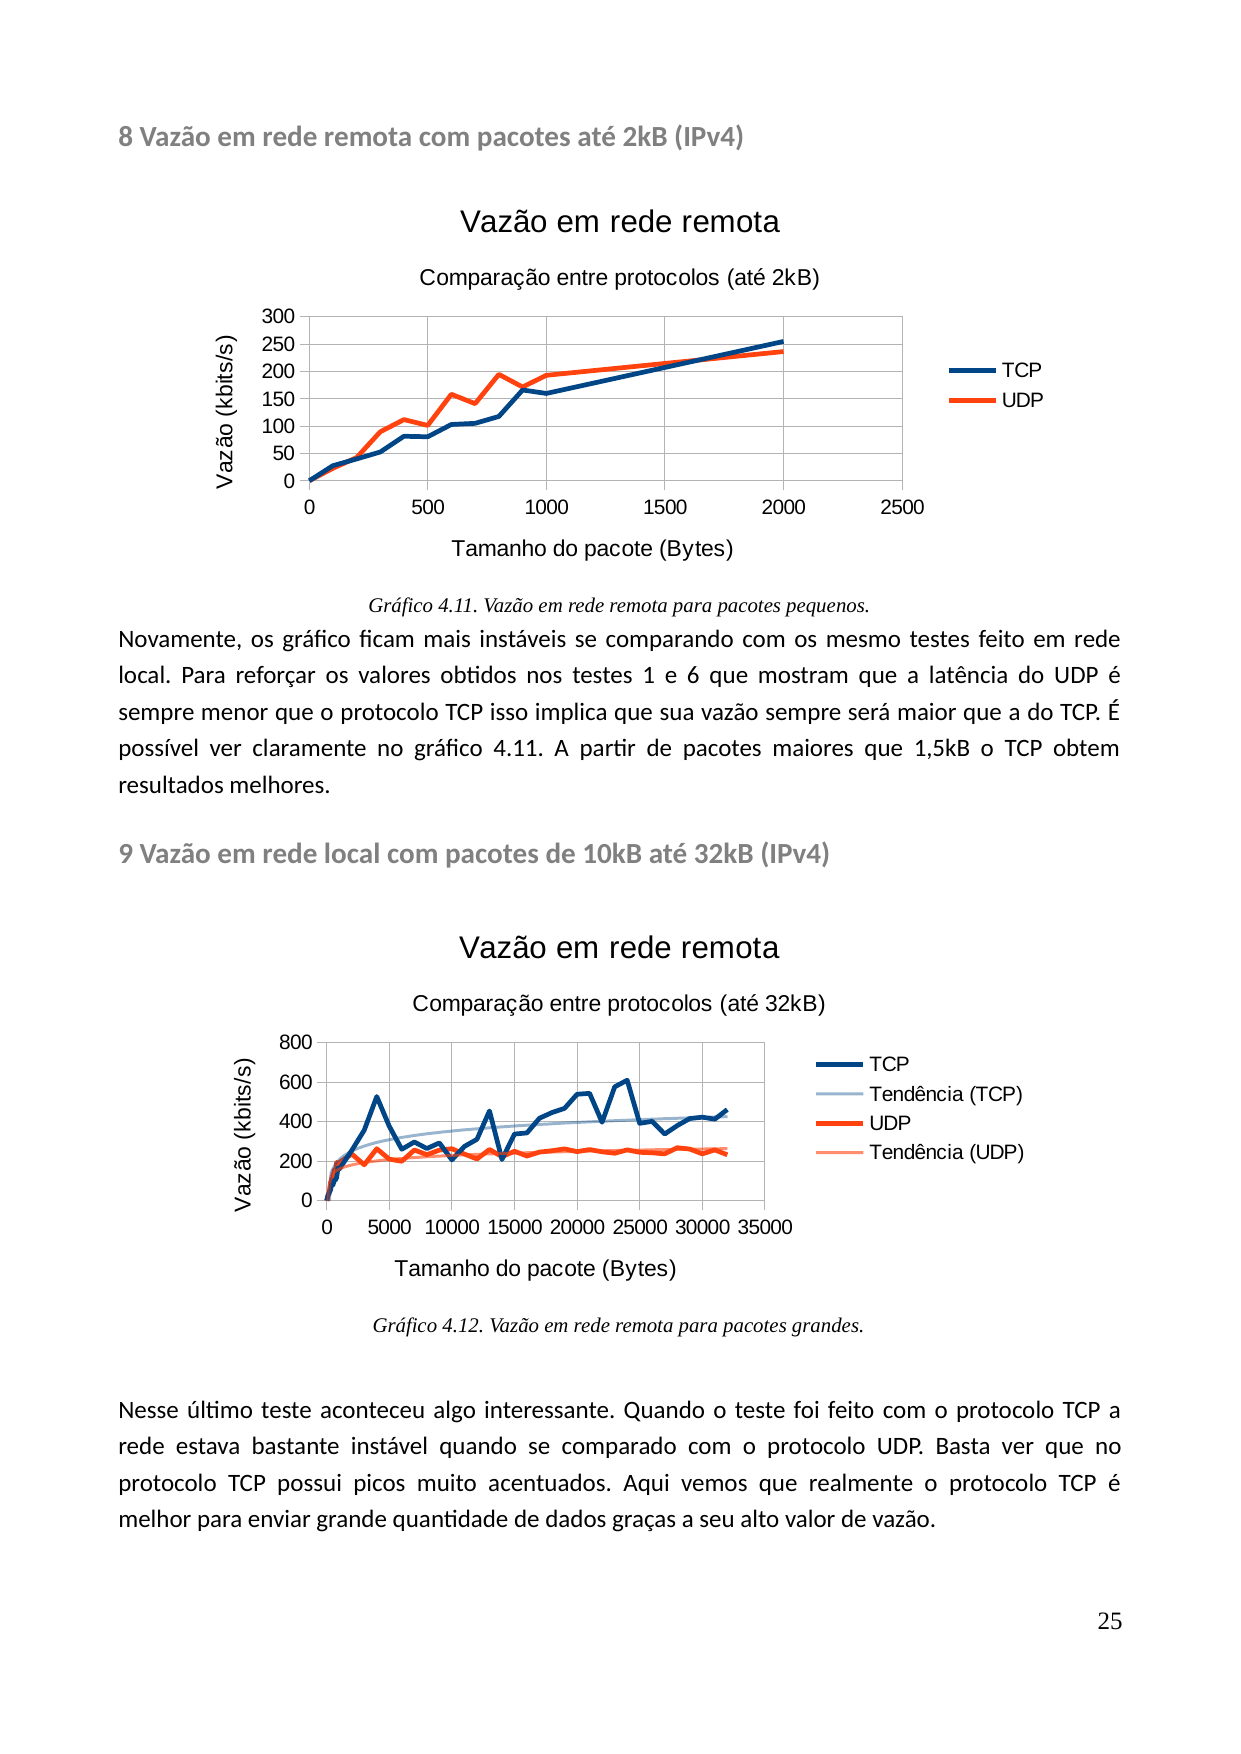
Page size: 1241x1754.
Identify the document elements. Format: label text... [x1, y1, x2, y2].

text Novamente, os gráfico ficam mais instáveis se comparando com os mesmo testes feito em rede local. Para reforçar os valores obtidos nos testes 1 e 6 que mostram que a latência do UDP é sempre menor que o protocolo TCP isso implica que sua vazão sempre será maior que a do TCP. É possível ver claramente no gráfico 4.11. A partir de pacotes maiores que 1,5kB o TCP obtem resultados melhores. [118, 166, 1122, 799]
subtitle 9 Vazão em rede local com pacotes de 10kB até 32kB (IPv4) [118, 835, 1122, 870]
text Gráfico 4.12. Vazão em rede remota para pacotes grandes. [195, 1313, 1043, 1337]
text Nesse último teste aconteceu algo interessante. Quando o teste foi feito com o protocolo TCP a rede estava bastante instável quando se comparado com o protocolo UDP. Basta ver que no protocolo TCP possui picos muito acentuados. Aqui vemos que realmente o protocolo TCP é melhor para enviar grande quantidade de dados graças a seu alto valor de vazão. [118, 1394, 1122, 1534]
text Gráfico 4.11. Vazão em rede remota para pacotes pequenos. [177, 593, 1063, 617]
subtitle 8 Vazão em rede remota com pacotes até 2kB (IPv4) [118, 118, 1122, 154]
